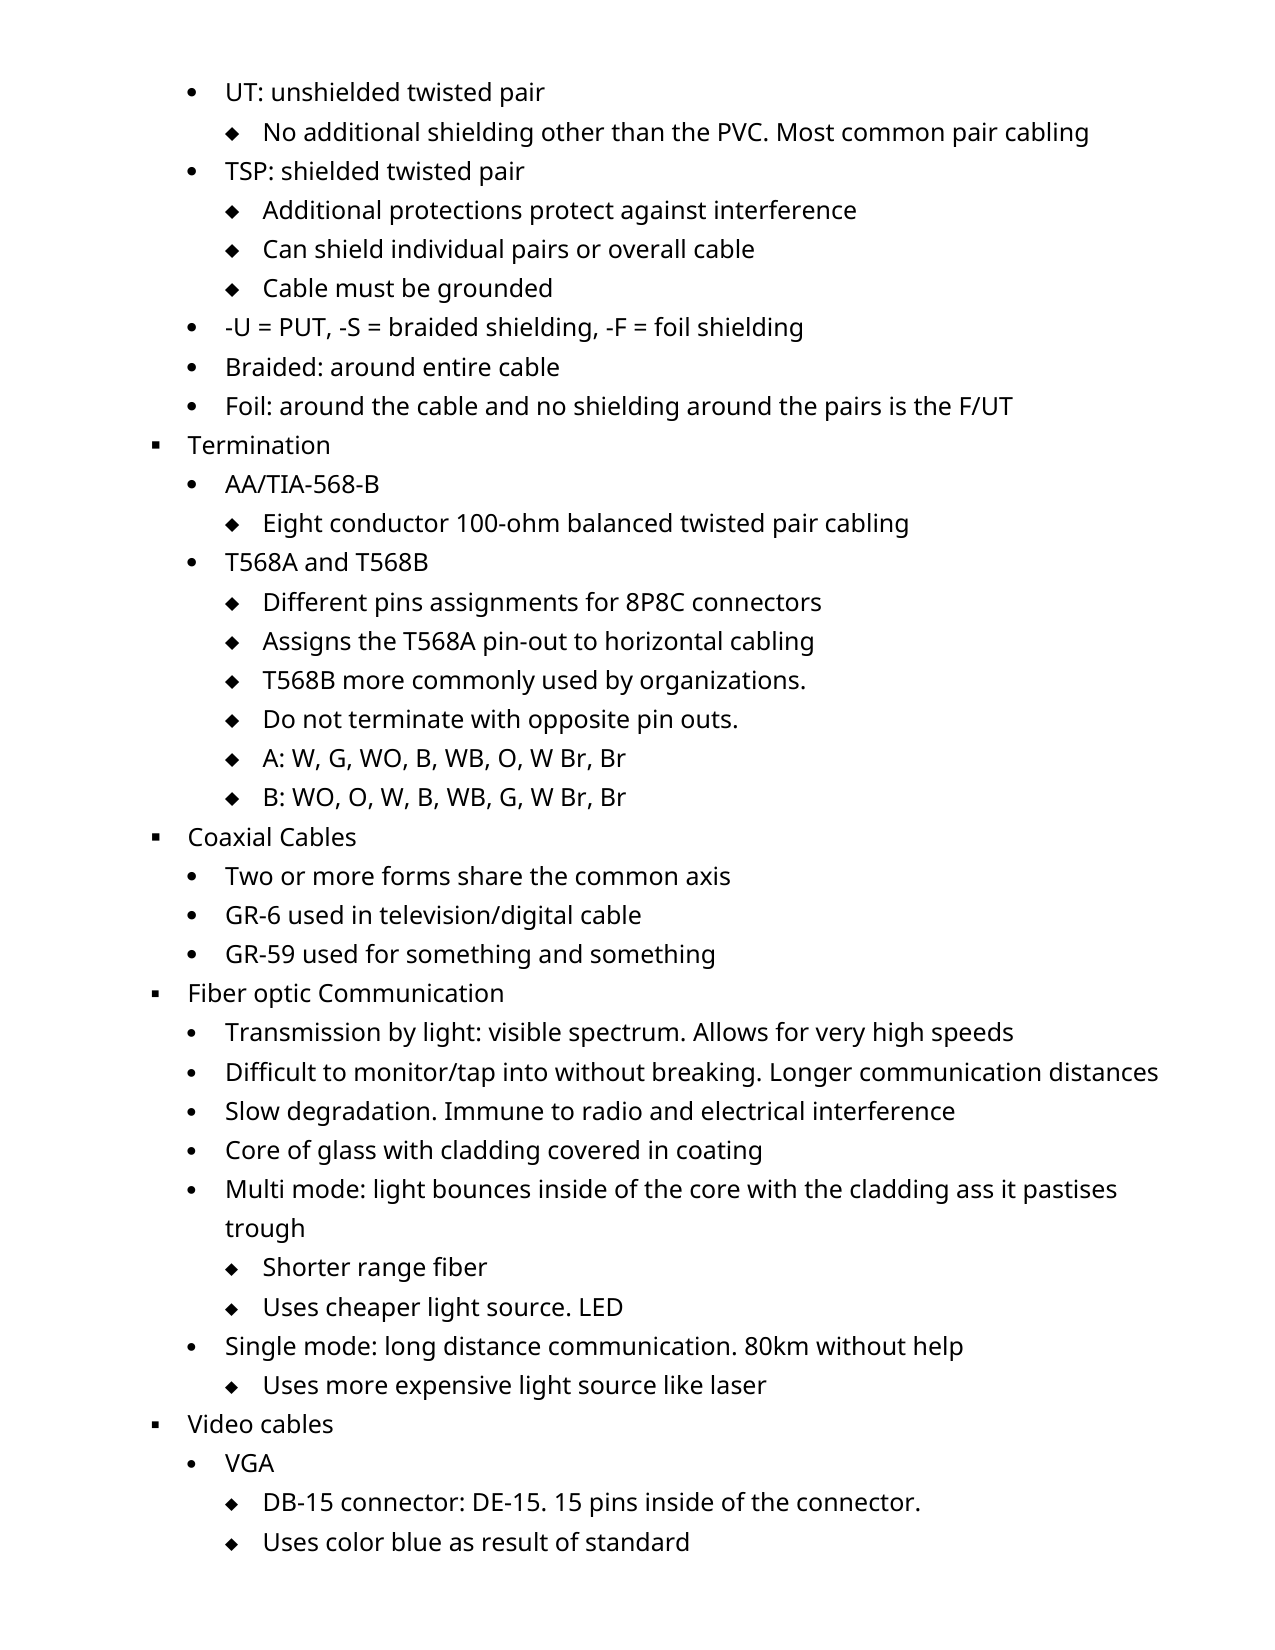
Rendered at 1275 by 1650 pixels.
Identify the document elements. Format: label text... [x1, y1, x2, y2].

list Uses color blue as result of standard [225, 1524, 1200, 1558]
list UT: unshielded twisted pair [187, 75, 1200, 109]
list T568B more commonly used by organizations. [225, 662, 1200, 697]
list Different pins assignments for 8P8C connectors [225, 584, 1200, 618]
list VGA [187, 1446, 1200, 1480]
list GR-6 used in television/digital cable [187, 897, 1200, 932]
list Single mode: long distance communication. 80km without help [187, 1328, 1200, 1362]
list Uses more expensive light source like laser [225, 1367, 1200, 1402]
list Braided: around entire cable [187, 349, 1200, 383]
list AA/TIA-568-B [187, 467, 1200, 501]
list -U = PUT, -S = braided shielding, -F = foil shielding [187, 310, 1200, 344]
list Difficult to monitor/tap into without breaking. Longer communication distances [187, 1054, 1200, 1088]
list A: W, G, WO, B, WB, O, W Br, Br [225, 741, 1200, 775]
list Two or more forms share the common axis [187, 858, 1200, 892]
list Core of glass with cladding covered in coating [187, 1132, 1200, 1167]
list Termination [150, 427, 1200, 462]
list Do not terminate with opposite pin outs. [225, 702, 1200, 736]
list GR-59 used for something and something [187, 937, 1200, 971]
list T568A and T568B [187, 545, 1200, 579]
list Uses cheaper light source. LED [225, 1289, 1200, 1323]
list Multi mode: light bounces inside of the core with the cladding ass it pastises trough [187, 1172, 1200, 1245]
list Additional protections protect against interference [225, 192, 1200, 227]
list Foil: around the cable and no shielding around the pairs is the F/UT [187, 388, 1200, 422]
list Slow degradation. Immune to radio and electrical interference [187, 1093, 1200, 1127]
list Cable must be grounded [225, 271, 1200, 305]
list Video cables [150, 1407, 1200, 1441]
list Assigns the T568A pin-out to horizontal cabling [225, 623, 1200, 657]
list DB-15 connector: DE-15. 15 pins inside of the connector. [225, 1485, 1200, 1519]
list Eight conductor 100-ohm balanced twisted pair cabling [225, 506, 1200, 540]
list No additional shielding other than the PVC. Most common pair cabling [225, 114, 1200, 148]
list Shorter range fiber [225, 1250, 1200, 1284]
list Transmission by light: visible spectrum. Allows for very high speeds [187, 1015, 1200, 1049]
list B: WO, O, W, B, WB, G, W Br, Br [225, 780, 1200, 814]
list TSP: shielded twisted pair [187, 153, 1200, 187]
list Can shield individual pairs or overall cable [225, 232, 1200, 266]
list Coaxial Cables [150, 819, 1200, 853]
list Fiber optic Communication [150, 976, 1200, 1010]
